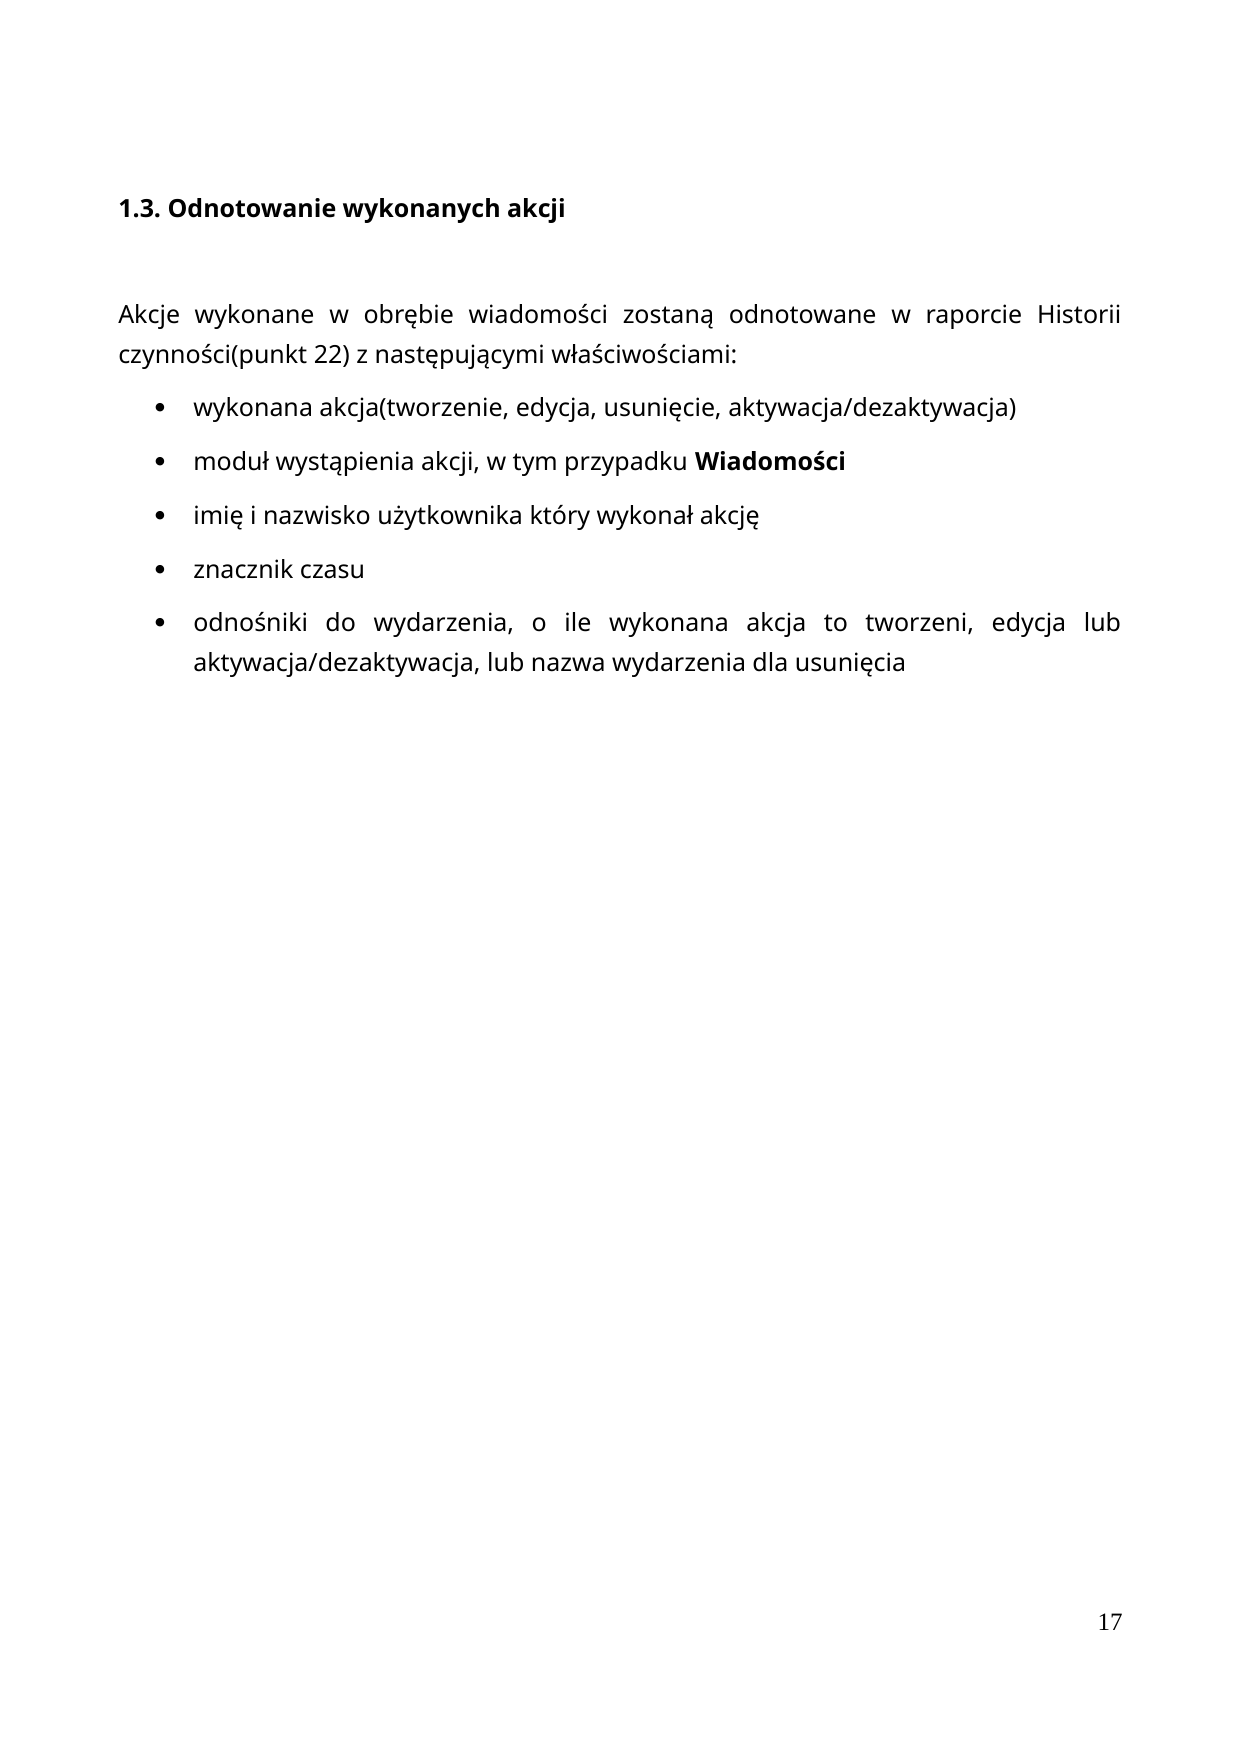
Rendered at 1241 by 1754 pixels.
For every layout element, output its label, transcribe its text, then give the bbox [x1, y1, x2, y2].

list znacznik czasu [156, 551, 1122, 585]
subtitle 1.3. Odnotowanie wykonanych akcji [118, 191, 1122, 225]
list odnośniki do wydarzenia, o ile wykonana akcja to tworzeni, edycja lub aktywacja/dezaktywacja, lub nazwa wydarzenia dla usunięcia [156, 605, 1122, 678]
list wykonana akcja(tworzenie, edycja, usunięcie, aktywacja/dezaktywacja) [156, 390, 1122, 424]
list moduł wystąpienia akcji, w tym przypadku Wiadomości [156, 444, 1122, 478]
text Akcje wykonane w obrębie wiadomości zostaną odnotowane w raporcie Historii czynności(punkt 22) z następującymi właściwościami: [118, 297, 1122, 370]
list imię i nazwisko użytkownika który wykonał akcję [156, 498, 1122, 532]
